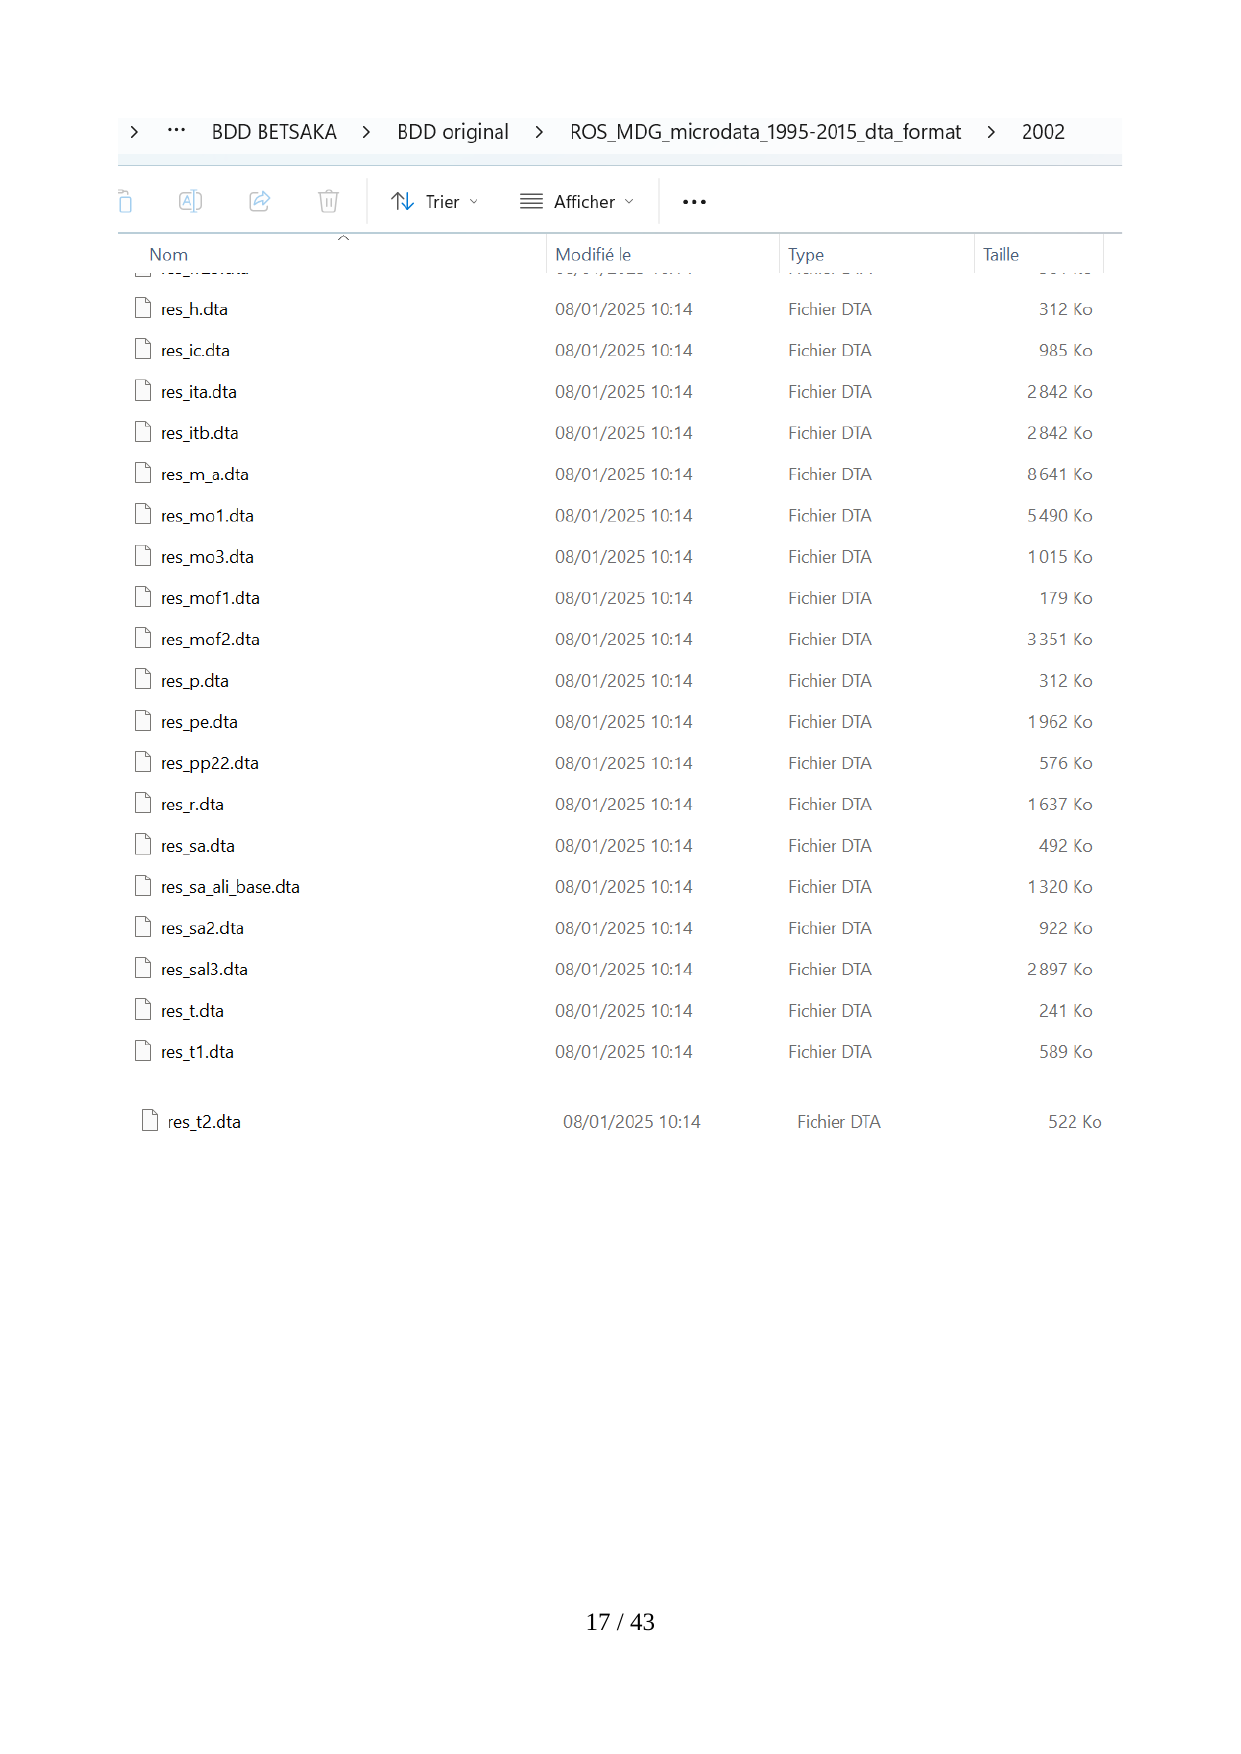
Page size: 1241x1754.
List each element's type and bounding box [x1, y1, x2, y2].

picture [118, 1096, 1123, 1144]
picture [118, 118, 1123, 1068]
